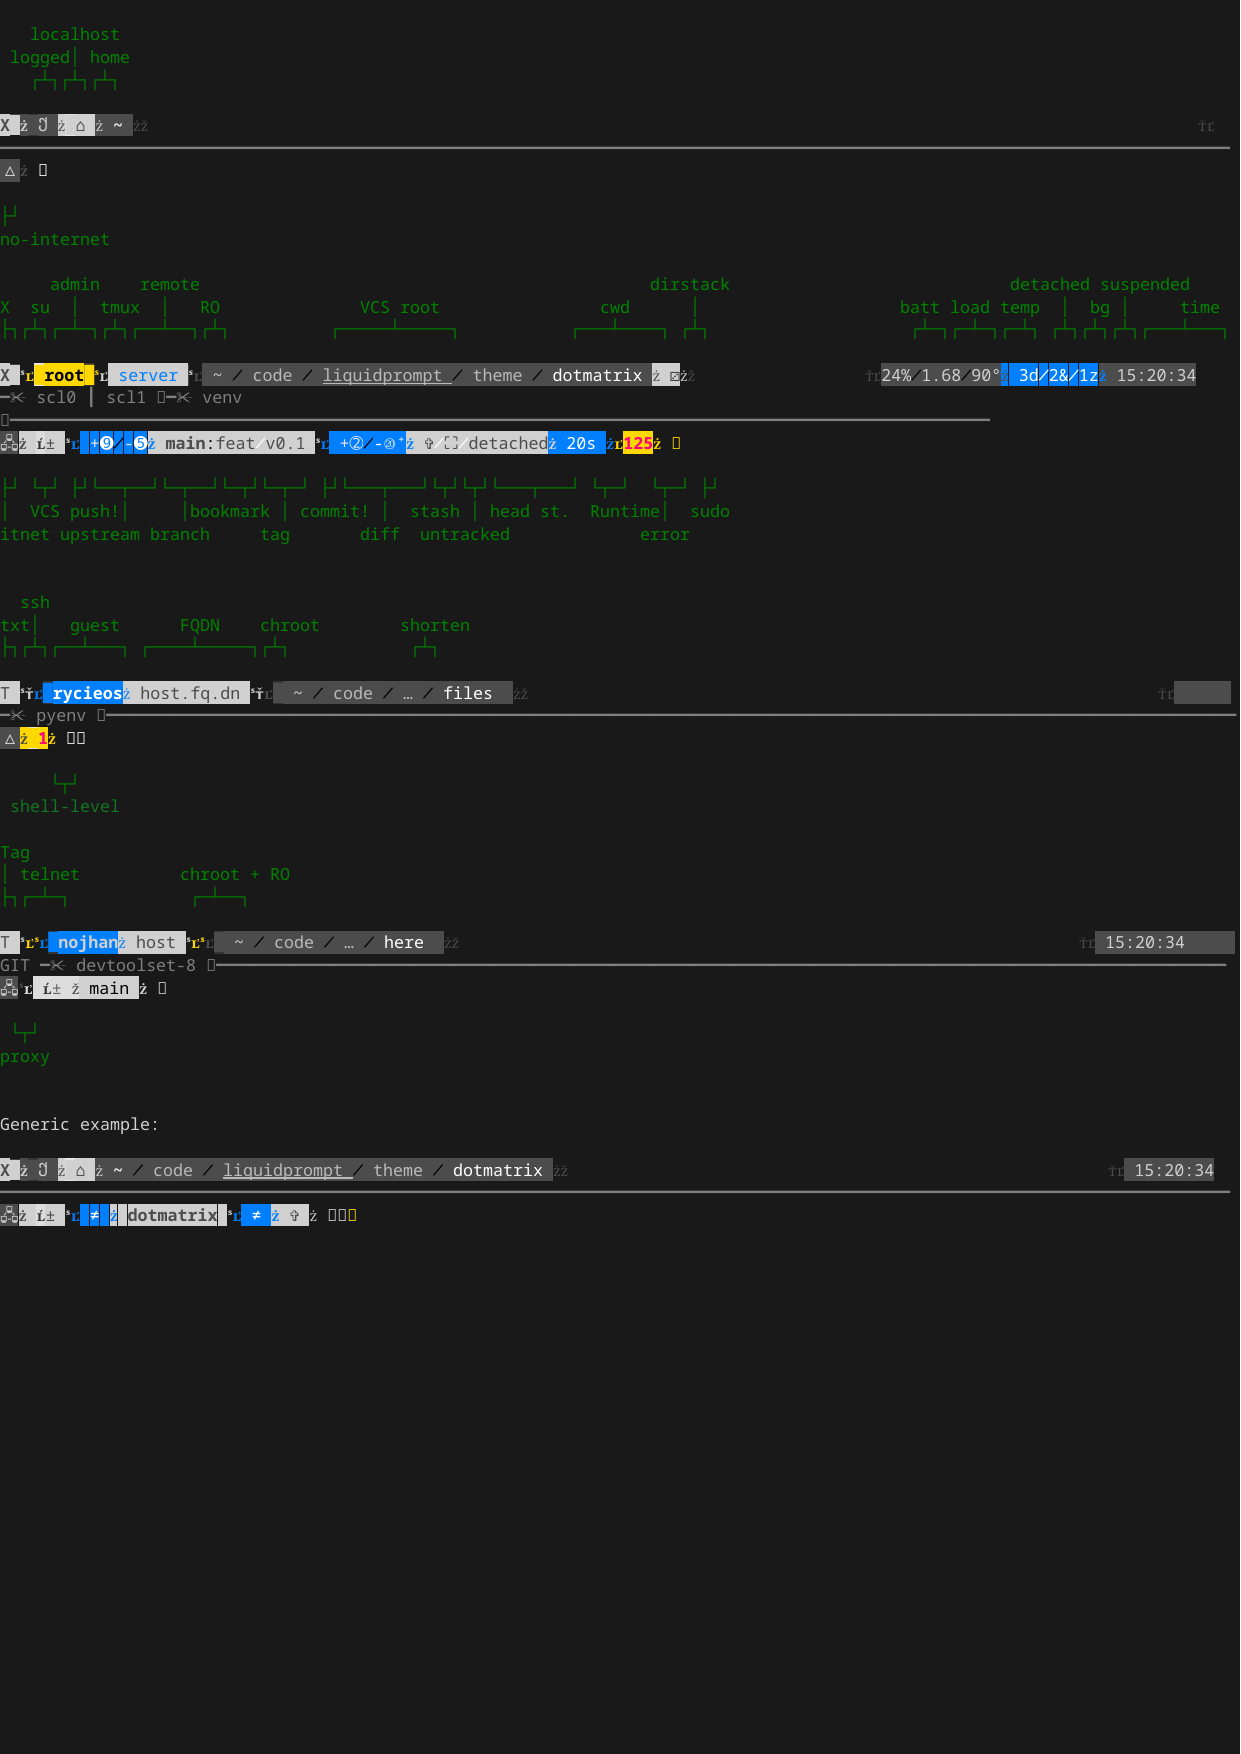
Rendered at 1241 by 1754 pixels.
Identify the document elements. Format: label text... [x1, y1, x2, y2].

text ━━━━━━━━━━━━━━━━━━━━━━━━━━━━━━━━━━━━━━━━━━━━━━━━━━━━━━━━━━━━━━━━━━━━━━━━━━━━━━━━━━━━━━━━━━━━━━━━━━━━━━━━━━━━━━━━━━━━━━━━━━━ [0, 1181, 1240, 1203]
text ┌┴┐┌┴┐┌┴┐ [0, 68, 1240, 91]
text Generic example: [0, 1113, 1240, 1135]
text 🖧 ±  ≠  dotmatrix  ≠  ✞   [0, 1203, 1240, 1226]
text △  [0, 159, 1240, 182]
text admin remote dirstack detached suspended [0, 272, 1240, 295]
text ├┘ └┬┘ ├┘└──┬──┘└─┬──┘└─┬┘└─┬─┘ ├┘└───┬───┘└┬┘└┬┘└───┬───┘ └┬─┘ └┬─┘ ├┘ [0, 477, 1240, 499]
text X██root██server█ ~ ╱ code ╱ liquidprompt ╱ theme ╱ dotmatrix █⚂ 24%╱1.68╱90° 3d╱2&╱1z 15:20:34 [0, 363, 1240, 386]
text ├┘ [0, 204, 1240, 227]
text ├┐┌─┴─┐ ┌─┴──┐ [0, 886, 1240, 908]
text logged│ home [0, 45, 1240, 68]
text T █nojhan host █ ~ ╱ code ╱ … ╱ here   15:20:34 [0, 931, 1240, 954]
text proxy [0, 1044, 1240, 1067]
text ssh [0, 590, 1240, 613]
text T █rycieos host.fq.dn █ ~ ╱ code ╱ … ╱ files   🕒 [0, 681, 1240, 704]
text 🖧 ±  main   [0, 976, 1240, 999]
text itnet upstream branch tag diff untracked error [0, 522, 1240, 545]
text localhost [0, 23, 1240, 45]
text ├┐┌┴┐┌─┴─┐┌┴┐┌──┴──┐┌┴┐ ┌─────┴─────┐ ┌───┴────┐ ┌┴┐ ┌┴─┐┌─┴─┐┌─┴┐ ┌┴┐┌┴┐┌┴┐┌───┴───┐ [0, 318, 1240, 341]
text ━ pyenv ━━━━━━━━━━━━━━━━━━━━━━━━━━━━━━━━━━━━━━━━━━━━━━━━━━━━━━━━━━━━━━━━━━━━━━━━━━━━━━━━━━━━━━━━━━━━━━━━━━━━━━━━━━━━━━━━━ [0, 704, 1240, 727]
text △█1  [0, 727, 1240, 749]
text txt│ guest FQDN chroot shorten [0, 613, 1240, 636]
text Tag [0, 840, 1240, 863]
text ━ scl0 ┃ scl1 ━ venv ━━━━━━━━━━━━━━━━━━━━━━━━━━━━━━━━━━━━━━━━━━━━━━━━━━━━━━━━━━━━━━━━━━━━━━━━━━━━━━━━━━━━━━━━━━━━━━━━━━ [0, 386, 1240, 431]
text ━━━━━━━━━━━━━━━━━━━━━━━━━━━━━━━━━━━━━━━━━━━━━━━━━━━━━━━━━━━━━━━━━━━━━━━━━━━━━━━━━━━━━━━━━━━━━━━━━━━━━━━━━━━━━━━━━━━━━━━━━━━ [0, 136, 1240, 159]
text shell-level [0, 795, 1240, 817]
text X██ █⌂  ~ ╱ code ╱ liquidprompt ╱ theme ╱ dotmatrix   15:20:34 [0, 1158, 1240, 1181]
text X██ █⌂  ~   [0, 113, 1240, 136]
text └┬┘ [0, 1022, 1240, 1044]
text ├┐┌┴┐┌──┴───┐ ┌────┴─────┐┌┴┐ ┌┴┐ [0, 636, 1240, 658]
text GIT ━ devtoolset-8 ━━━━━━━━━━━━━━━━━━━━━━━━━━━━━━━━━━━━━━━━━━━━━━━━━━━━━━━━━━━━━━━━━━━━━━━━━━━━━━━━━━━━━━━━━━━━━━━━━━━━━ [0, 954, 1240, 976]
text X su │ tmux │ RO VCS root cwd │ batt load temp │ bg │ time [0, 295, 1240, 318]
text │ telnet chroot + RO [0, 863, 1240, 886]
text │ VCS push!│ │bookmark │ commit! │ stash │ head st. Runtime│ sudo [0, 499, 1240, 522]
text no-internet [0, 227, 1240, 250]
text 🖧 ±  +➒╱-➎ main:feat╱v0.1  +➁╱-⑳⁺ ✞╱⛶╱detached 20s 125  [0, 431, 1240, 454]
text └┬┘ [0, 772, 1240, 795]
